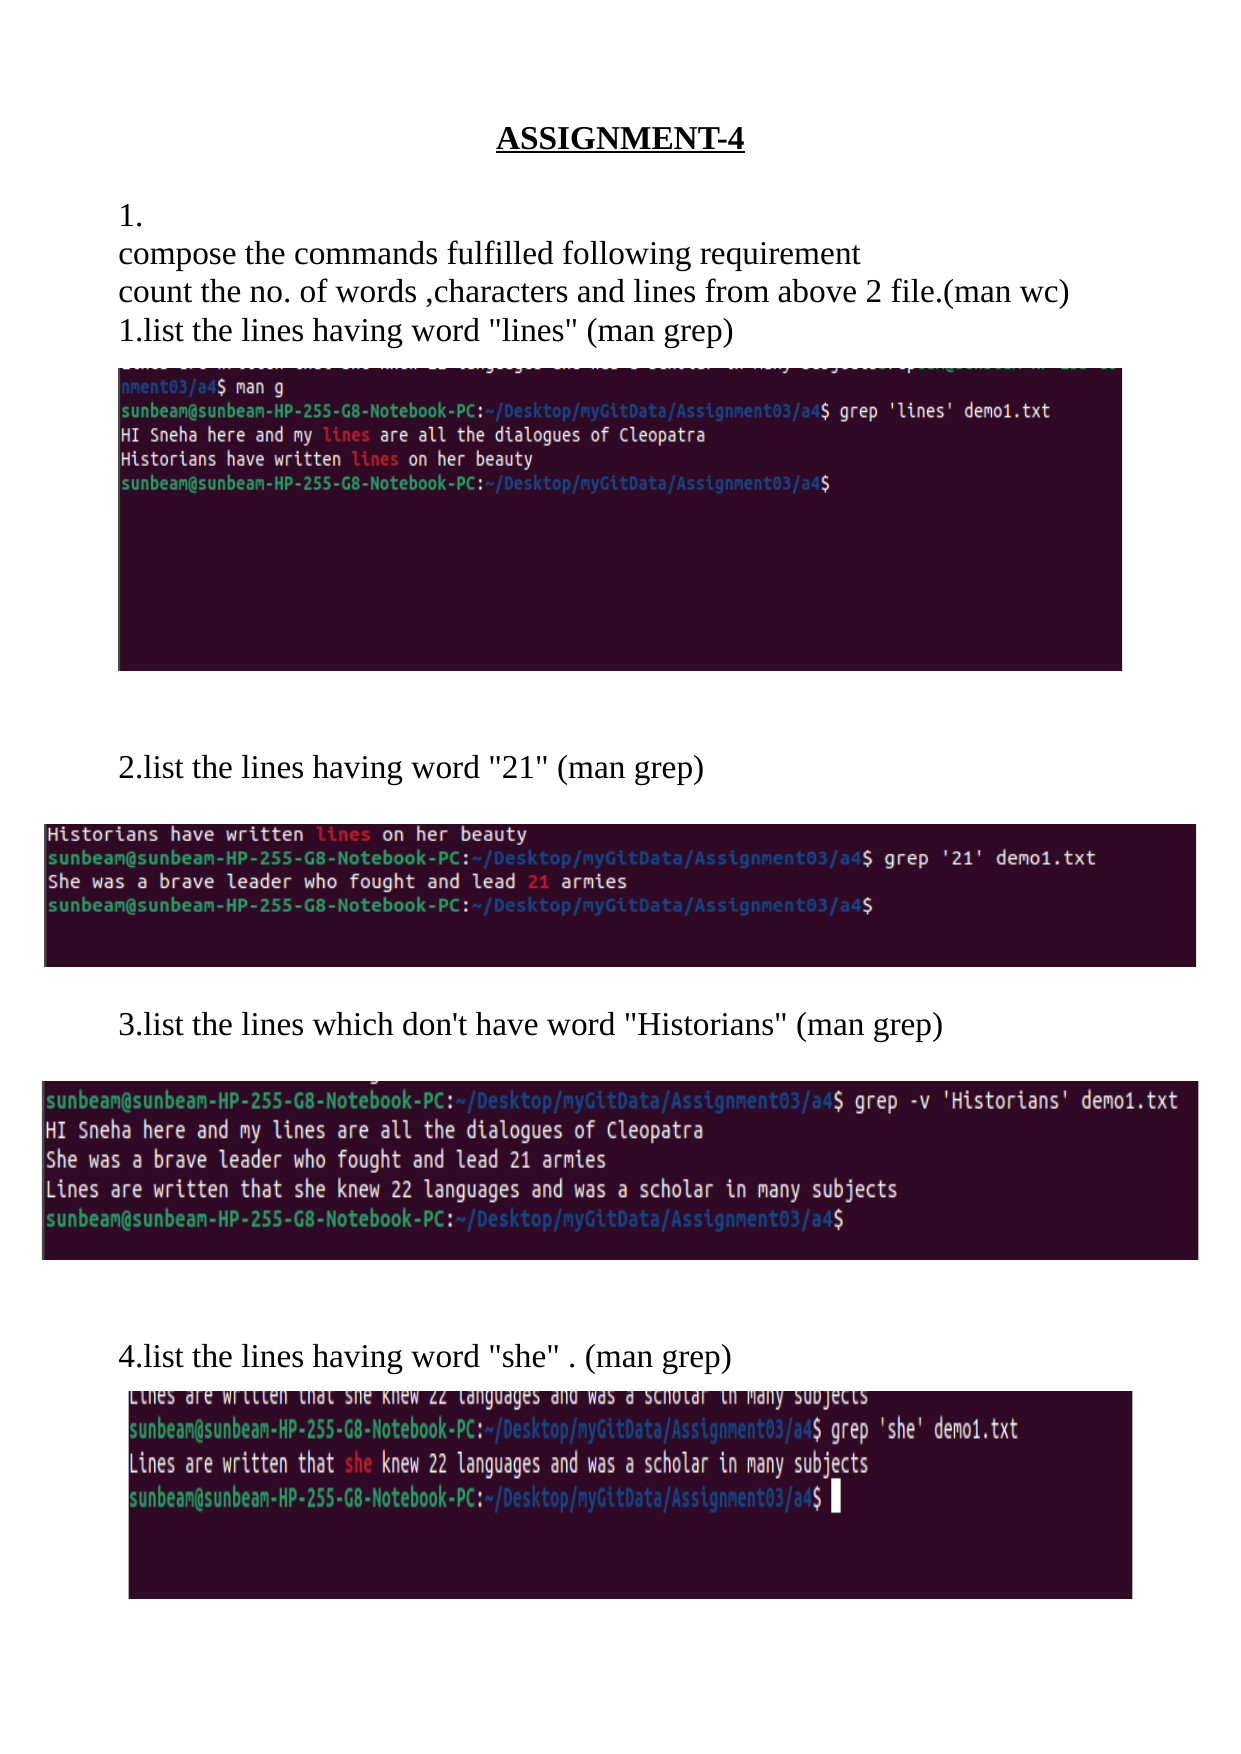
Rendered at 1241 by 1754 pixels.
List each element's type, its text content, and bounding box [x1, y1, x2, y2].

picture [41, 1081, 1199, 1260]
text count the no. of words ,characters and lines from above 2 file.(man wc) [118, 271, 1122, 310]
text 4.list the lines having word "she" . (man grep) [118, 1336, 1122, 1375]
text 1. [118, 195, 1122, 233]
text compose the commands fulfilled following requirement [118, 233, 1122, 271]
picture [118, 368, 1123, 671]
picture [44, 824, 1197, 967]
text 2.list the lines having word "21" (man grep) [118, 748, 1122, 786]
picture [128, 1391, 1133, 1599]
text ASSIGNMENT-4 [118, 118, 1122, 156]
text 1.list the lines having word "lines" (man grep) [118, 310, 1122, 348]
text 3.list the lines which don't have word "Historians" (man grep) [118, 1004, 1122, 1043]
